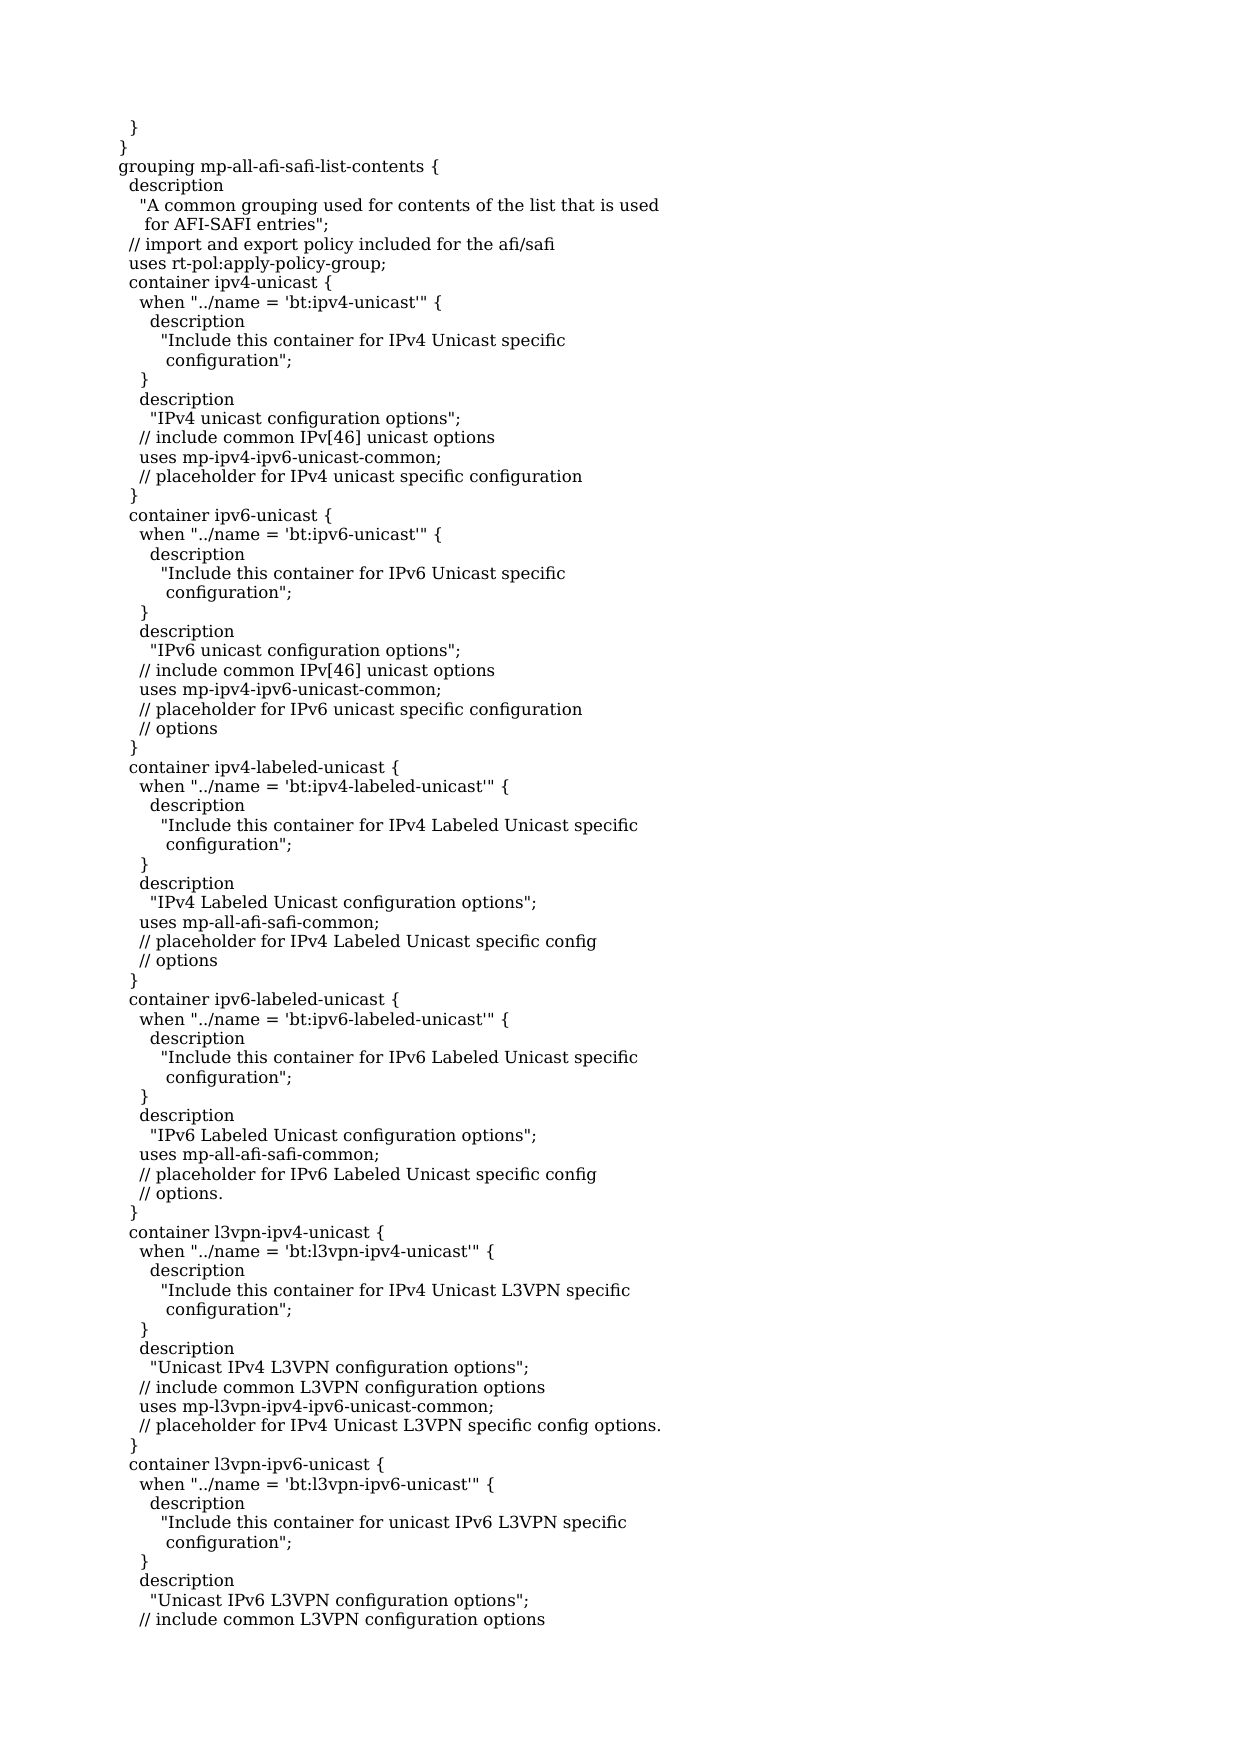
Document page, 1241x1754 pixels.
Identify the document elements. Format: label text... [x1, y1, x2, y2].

text uses mp-all-afi-safi-common; [118, 1145, 1122, 1164]
text } [118, 118, 1122, 137]
text description [118, 1494, 1122, 1513]
text container l3vpn-ipv4-unicast { [118, 1222, 1122, 1242]
text description [118, 389, 1122, 409]
text uses rt-pol:apply-policy-group; [118, 254, 1122, 273]
text "IPv6 unicast configuration options"; [118, 641, 1122, 661]
text when "../name = 'bt:ipv6-labeled-unicast'" { [118, 1009, 1122, 1029]
text container ipv6-unicast { [118, 506, 1122, 525]
text uses mp-all-afi-safi-common; [118, 912, 1122, 932]
text when "../name = 'bt:l3vpn-ipv6-unicast'" { [118, 1474, 1122, 1494]
text configuration"; [118, 835, 1122, 854]
text // options [118, 719, 1122, 738]
text uses mp-ipv4-ipv6-unicast-common; [118, 447, 1122, 467]
text description [118, 1029, 1122, 1048]
text // include common L3VPN configuration options [118, 1377, 1122, 1397]
text description [118, 622, 1122, 641]
text for AFI-SAFI entries"; [118, 215, 1122, 234]
text "IPv6 Labeled Unicast configuration options"; [118, 1126, 1122, 1145]
text "A common grouping used for contents of the list that is used [118, 196, 1122, 215]
text "Unicast IPv6 L3VPN configuration options"; [118, 1591, 1122, 1610]
text // include common IPv[46] unicast options [118, 428, 1122, 447]
text "Include this container for IPv4 Unicast L3VPN specific [118, 1281, 1122, 1300]
text } [118, 1436, 1122, 1455]
text "Include this container for IPv6 Unicast specific [118, 564, 1122, 583]
text } [118, 1203, 1122, 1222]
text description [118, 544, 1122, 564]
text // placeholder for IPv6 Labeled Unicast specific config [118, 1164, 1122, 1184]
text // placeholder for IPv6 unicast specific configuration [118, 699, 1122, 719]
text container ipv6-labeled-unicast { [118, 990, 1122, 1009]
text when "../name = 'bt:l3vpn-ipv4-unicast'" { [118, 1242, 1122, 1261]
text // placeholder for IPv4 unicast specific configuration [118, 467, 1122, 486]
text description [118, 1339, 1122, 1358]
text } [118, 370, 1122, 389]
text container ipv4-labeled-unicast { [118, 757, 1122, 777]
text description [118, 1571, 1122, 1591]
text description [118, 874, 1122, 893]
text "Unicast IPv4 L3VPN configuration options"; [118, 1358, 1122, 1377]
text "Include this container for IPv4 Labeled Unicast specific [118, 816, 1122, 835]
text // options [118, 951, 1122, 971]
text // include common IPv[46] unicast options [118, 661, 1122, 680]
text container l3vpn-ipv6-unicast { [118, 1455, 1122, 1474]
text configuration"; [118, 1532, 1122, 1552]
text } [118, 137, 1122, 157]
text "Include this container for IPv6 Labeled Unicast specific [118, 1048, 1122, 1067]
text configuration"; [118, 1300, 1122, 1319]
text // options. [118, 1184, 1122, 1203]
text container ipv4-unicast { [118, 273, 1122, 292]
text description [118, 1106, 1122, 1126]
text description [118, 796, 1122, 816]
text when "../name = 'bt:ipv4-unicast'" { [118, 292, 1122, 312]
text configuration"; [118, 1067, 1122, 1087]
text // import and export policy included for the afi/safi [118, 234, 1122, 254]
text uses mp-l3vpn-ipv4-ipv6-unicast-common; [118, 1397, 1122, 1416]
text configuration"; [118, 583, 1122, 602]
text } [118, 1319, 1122, 1339]
text when "../name = 'bt:ipv6-unicast'" { [118, 525, 1122, 544]
text } [118, 602, 1122, 622]
text } [118, 1552, 1122, 1571]
text "Include this container for unicast IPv6 L3VPN specific [118, 1513, 1122, 1532]
text grouping mp-all-afi-safi-list-contents { [118, 157, 1122, 176]
text description [118, 1261, 1122, 1281]
text description [118, 176, 1122, 196]
text description [118, 312, 1122, 331]
text configuration"; [118, 351, 1122, 370]
text } [118, 486, 1122, 506]
text "IPv4 Labeled Unicast configuration options"; [118, 893, 1122, 912]
text "IPv4 unicast configuration options"; [118, 409, 1122, 428]
text // placeholder for IPv4 Labeled Unicast specific config [118, 932, 1122, 951]
text uses mp-ipv4-ipv6-unicast-common; [118, 680, 1122, 699]
text when "../name = 'bt:ipv4-labeled-unicast'" { [118, 777, 1122, 796]
text } [118, 971, 1122, 990]
text } [118, 738, 1122, 757]
text // placeholder for IPv4 Unicast L3VPN specific config options. [118, 1416, 1122, 1436]
text // include common L3VPN configuration options [118, 1610, 1122, 1629]
text } [118, 1087, 1122, 1106]
text } [118, 854, 1122, 874]
text "Include this container for IPv4 Unicast specific [118, 331, 1122, 351]
